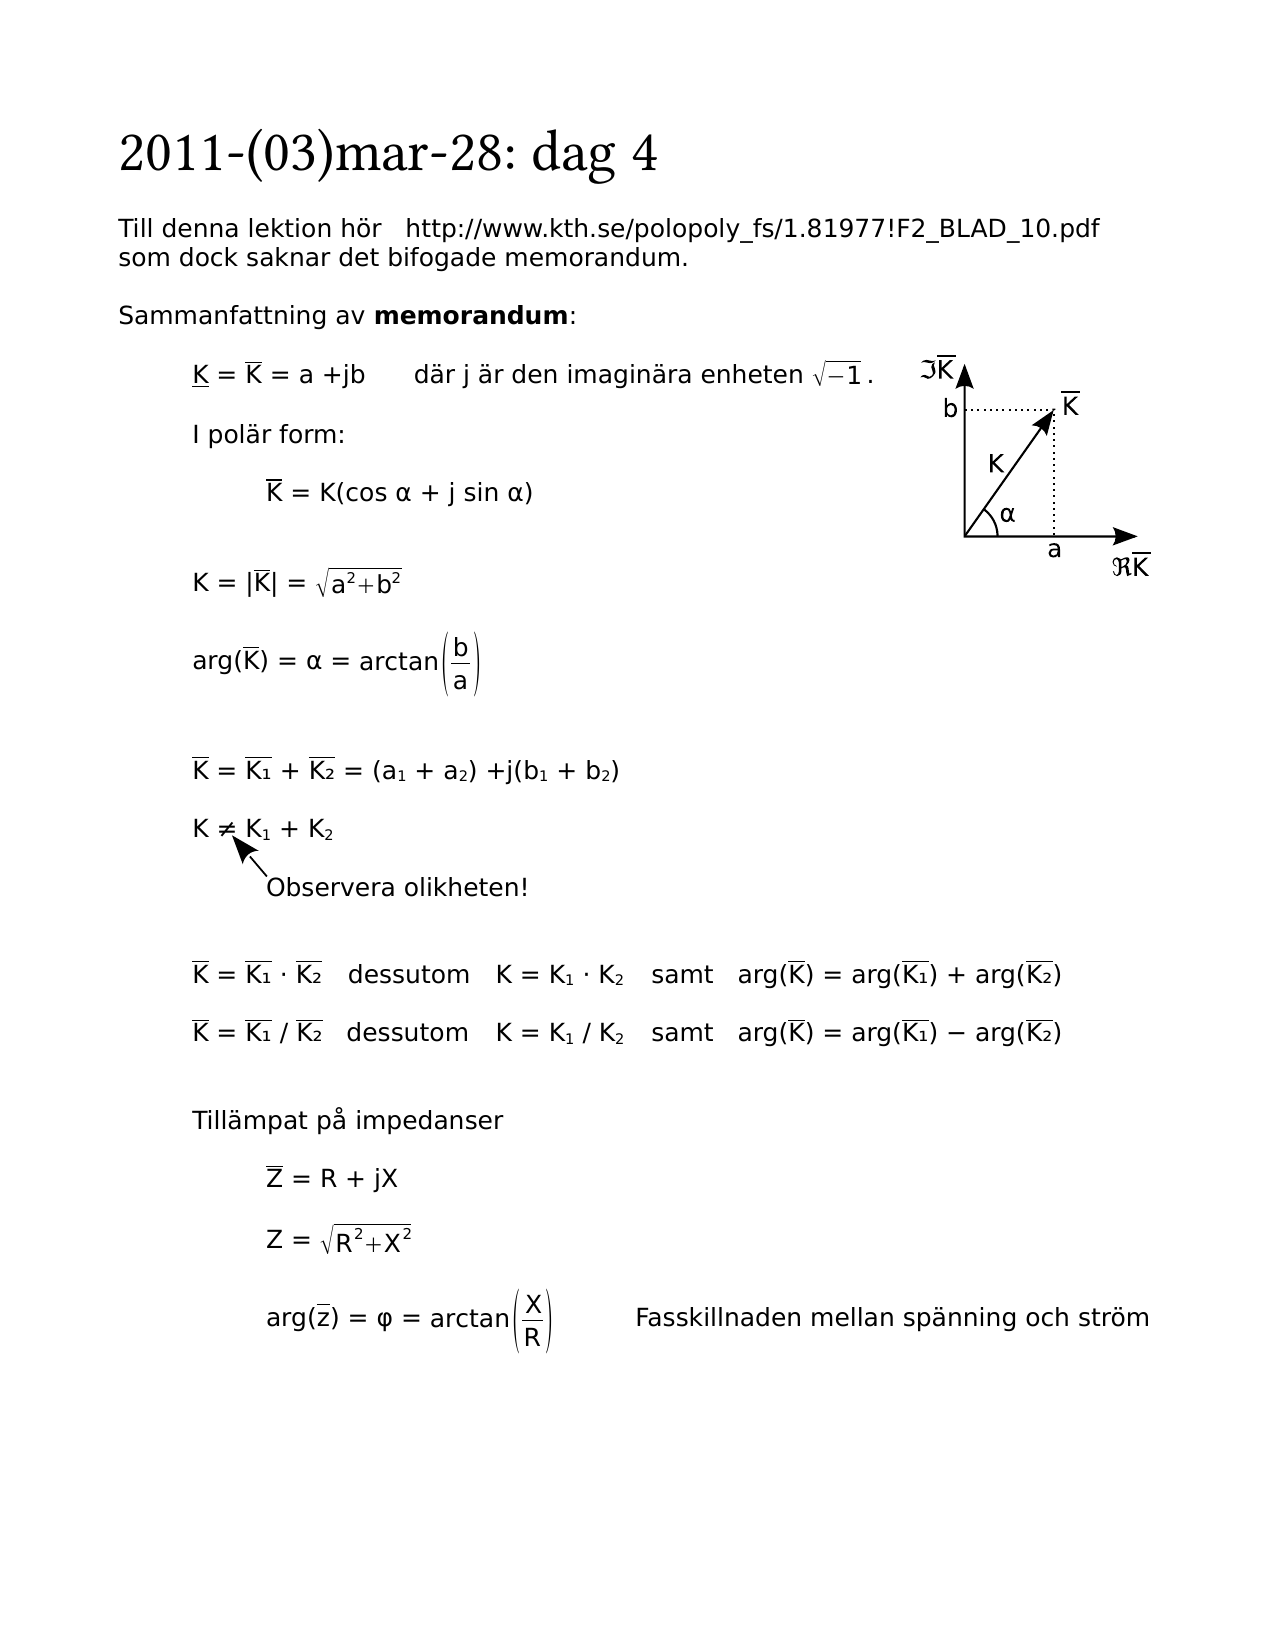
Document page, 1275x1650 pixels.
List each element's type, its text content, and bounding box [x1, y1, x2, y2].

text K = K(cos α + j sin α) [118, 478, 963, 508]
text [987, 478, 1157, 508]
text Z = R + jX [118, 1164, 1157, 1194]
text som dock saknar det bifogade memorandum. [118, 243, 1157, 272]
text Observera olikheten! [118, 873, 1157, 902]
text arg(z) = φ = Fasskillnaden mellan spänning och ström [118, 1287, 1157, 1355]
text K = K₁ / K₂ dessutom K = K1 / K2 samt arg(K) = arg(K₁) − arg(K₂) [118, 1019, 1157, 1048]
subtitle 2011-(03)mar-28: dag 4 [118, 118, 1157, 185]
text [1029, 420, 1157, 449]
text I polär form: [118, 420, 963, 449]
text K ≠ K1 + K2 [118, 814, 1157, 844]
text Tillämpat på impedanser [118, 1106, 1157, 1135]
text [966, 420, 1039, 449]
text arg(K) = α = [118, 630, 1157, 698]
text [966, 478, 1003, 508]
text Sammanfattning av memorandum: [118, 301, 1157, 331]
text K = K = a +jb där j är den imaginära enheten . [118, 360, 1157, 391]
text K = K₁ ⋅ K₂ dessutom K = K1 ⋅ K2 samt arg(K) = arg(K₁) + arg(K₂) [118, 960, 1157, 989]
text Z = [118, 1223, 1157, 1258]
text Till denna lektion hör http://www.kth.se/polopoly_fs/1.81977!F2_BLAD_10.pdf [118, 214, 1157, 243]
text K = K₁ + K₂ = (a1 + a2) +j(b1 + b2) [118, 756, 1157, 785]
text K = |K| = [118, 566, 1157, 601]
